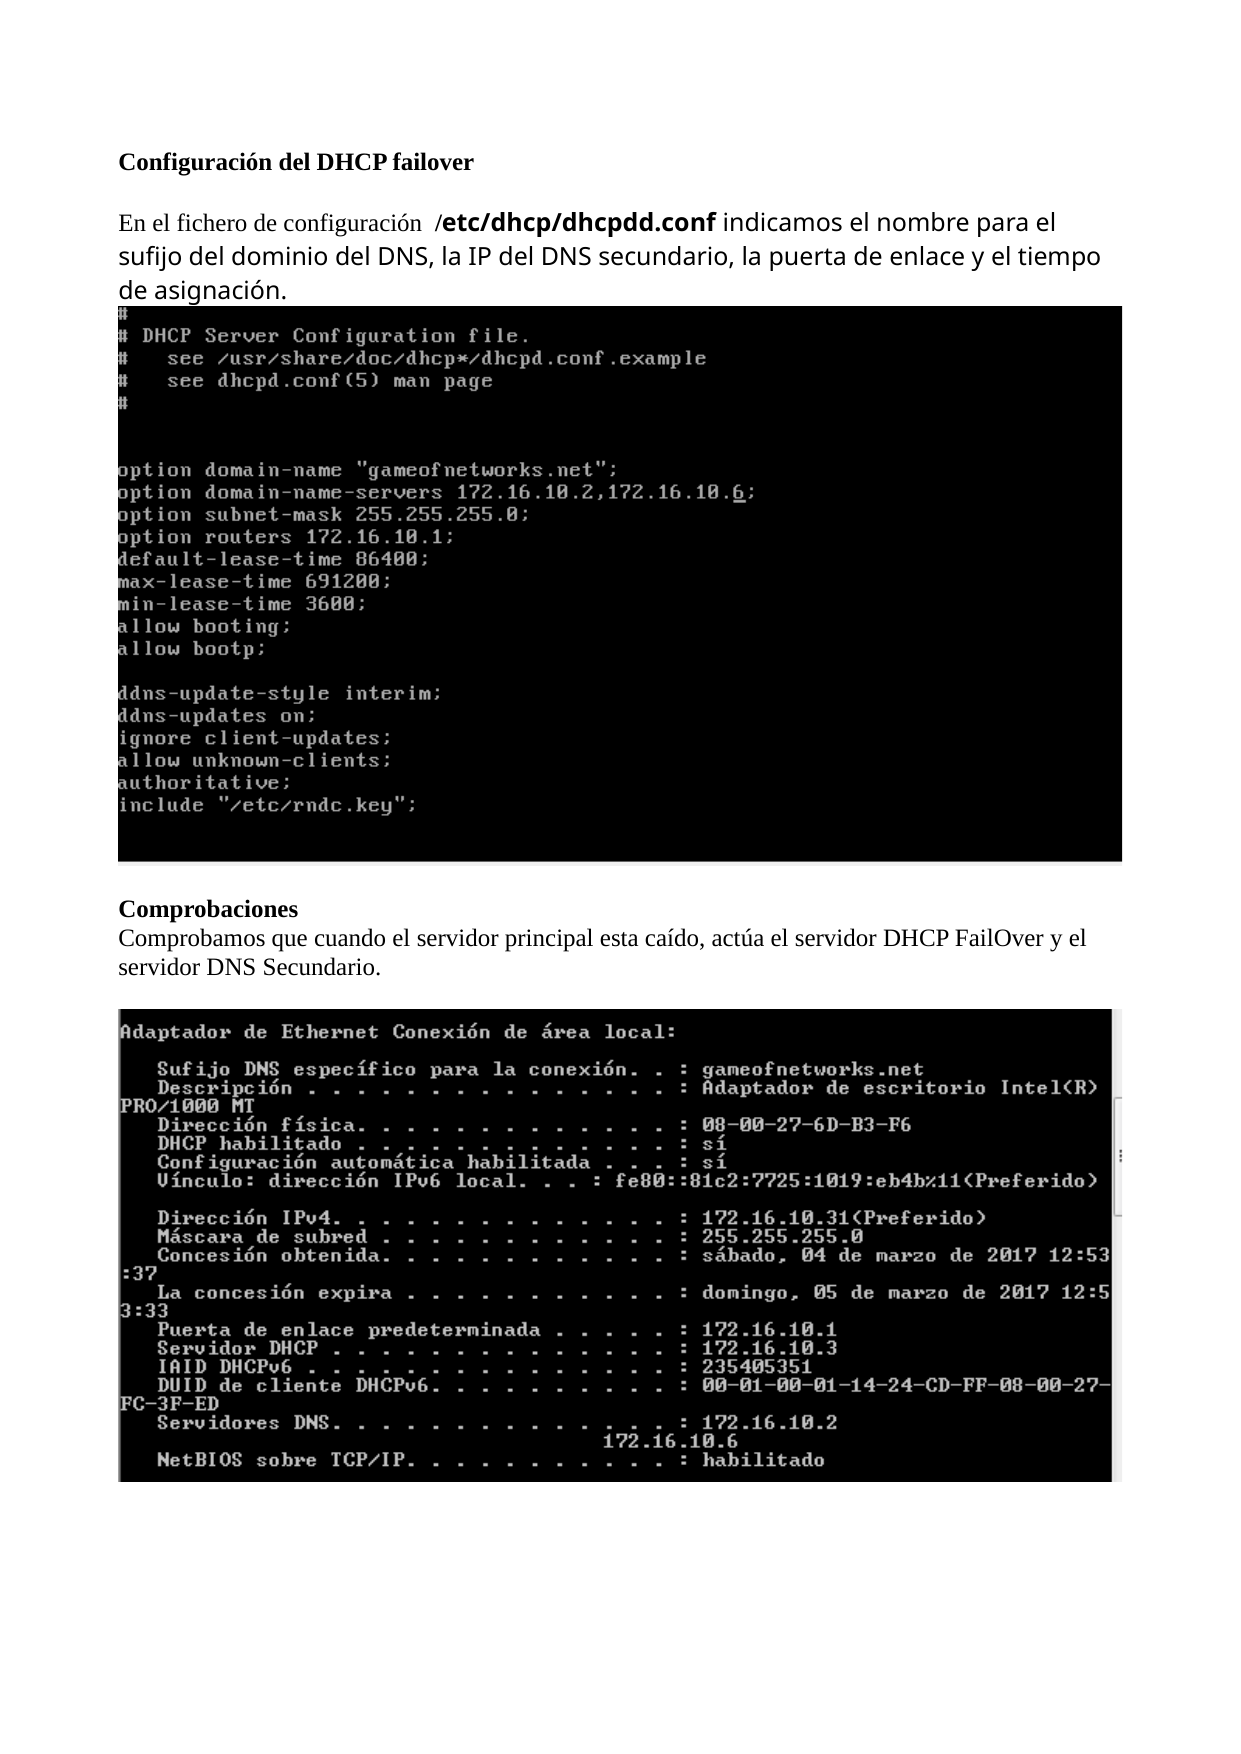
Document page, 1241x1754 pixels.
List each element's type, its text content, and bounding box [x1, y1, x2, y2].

text Comprobamos que cuando el servidor principal esta caído, actúa el servidor DHCP FailOver y el servidor DNS Secundario. [118, 923, 1122, 981]
picture [118, 306, 1123, 866]
picture [118, 1009, 1123, 1482]
text Configuración del DHCP failover [118, 147, 1122, 176]
text Comprobaciones [118, 894, 1122, 923]
text En el fichero de configuración /etc/dhcp/dhcpdd.conf indicamos el nombre para el sufijo del dominio del DNS, la IP del DNS secundario, la puerta de enlace y el tiempo de asignación. [118, 204, 1122, 306]
